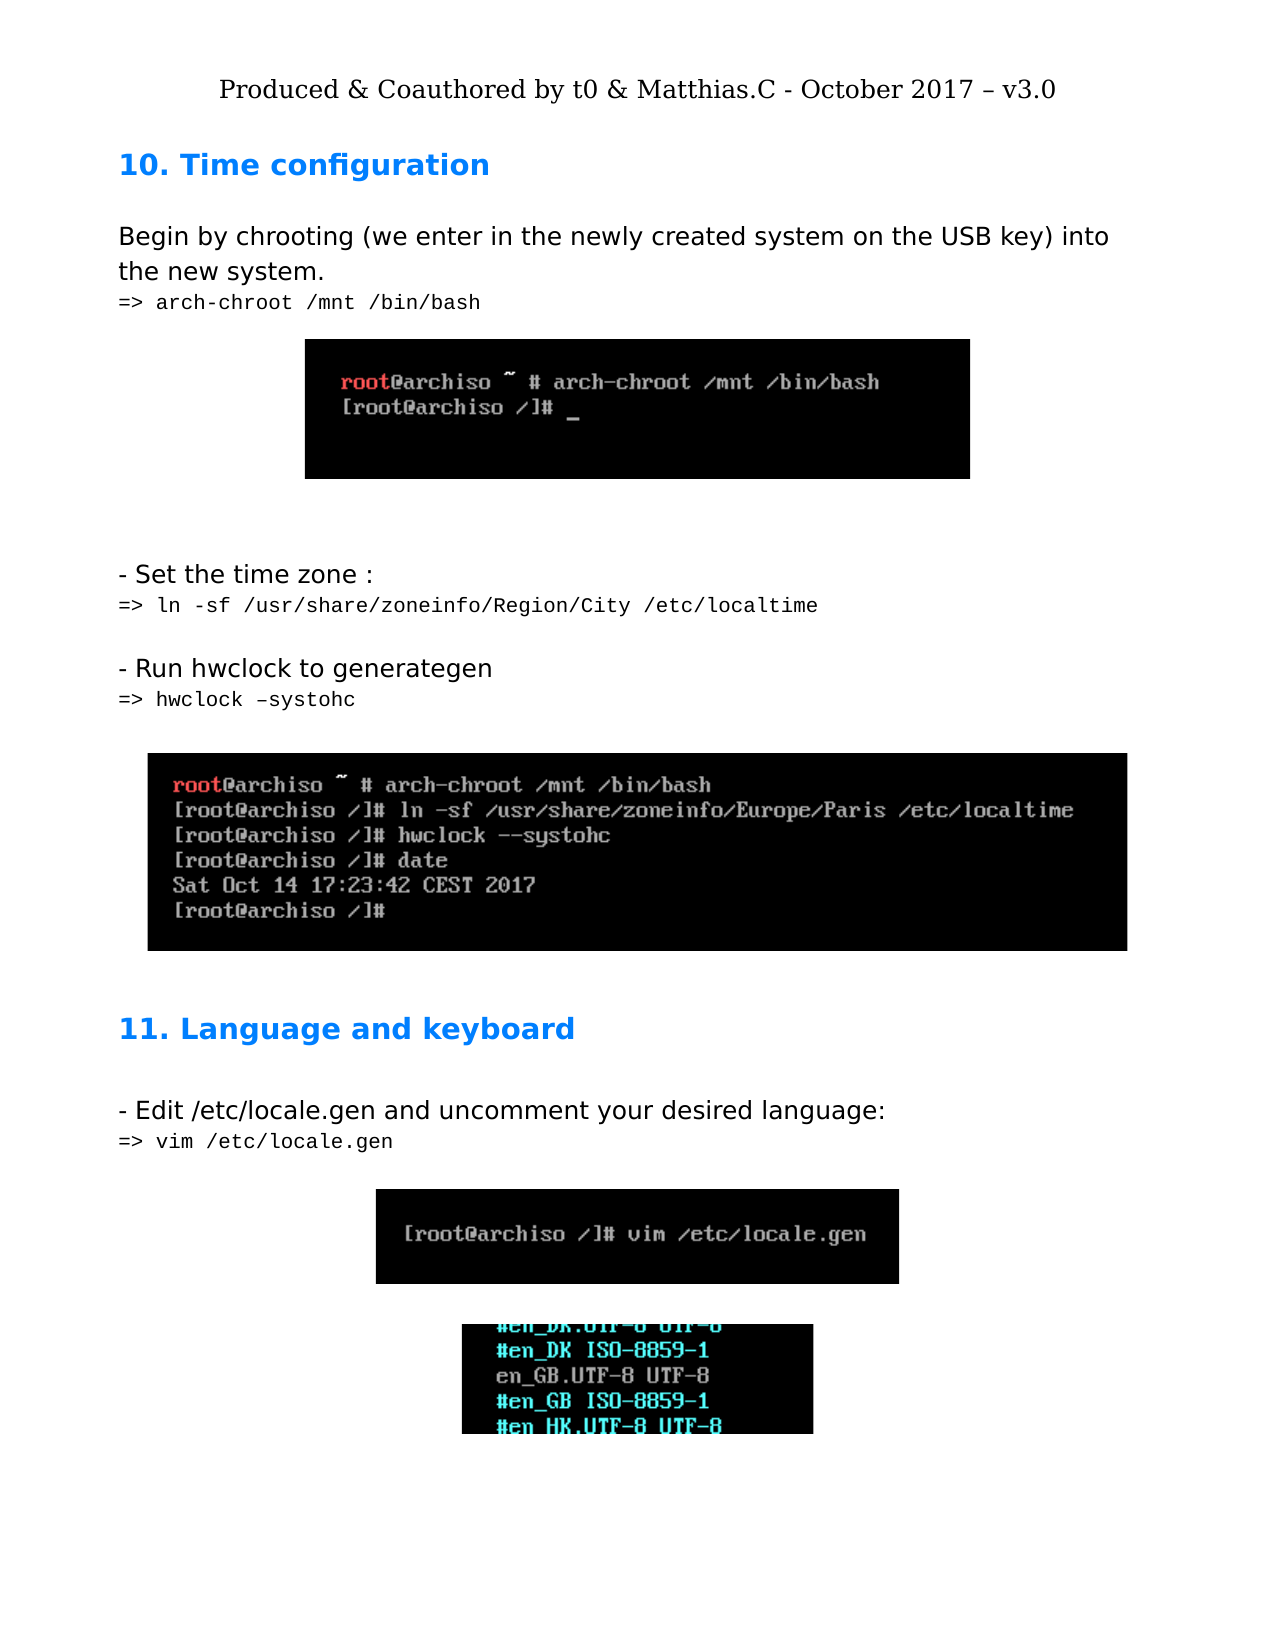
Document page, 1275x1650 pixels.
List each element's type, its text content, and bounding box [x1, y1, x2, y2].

text - Set the time zone : [118, 560, 1157, 589]
text - Run hwclock to generategen [118, 654, 1157, 683]
text => arch-chroot /mnt /bin/bash [118, 292, 1157, 316]
picture [147, 753, 1128, 951]
text => hwclock –systohc [118, 689, 1157, 712]
text Begin by chrooting (we enter in the newly created system on the USB key) into the new system. [118, 182, 1157, 286]
subtitle 11. Language and keyboard [118, 1012, 1157, 1046]
picture [461, 1324, 814, 1434]
subtitle 10. Time configuration [118, 148, 1157, 182]
picture [375, 1189, 900, 1284]
picture [304, 339, 971, 479]
text => vim /etc/locale.gen [118, 1131, 1157, 1154]
text - Edit /etc/locale.gen and uncomment your desired language: [118, 1096, 1157, 1125]
text => ln -sf /usr/share/zoneinfo/Region/City /etc/localtime [118, 595, 1157, 619]
